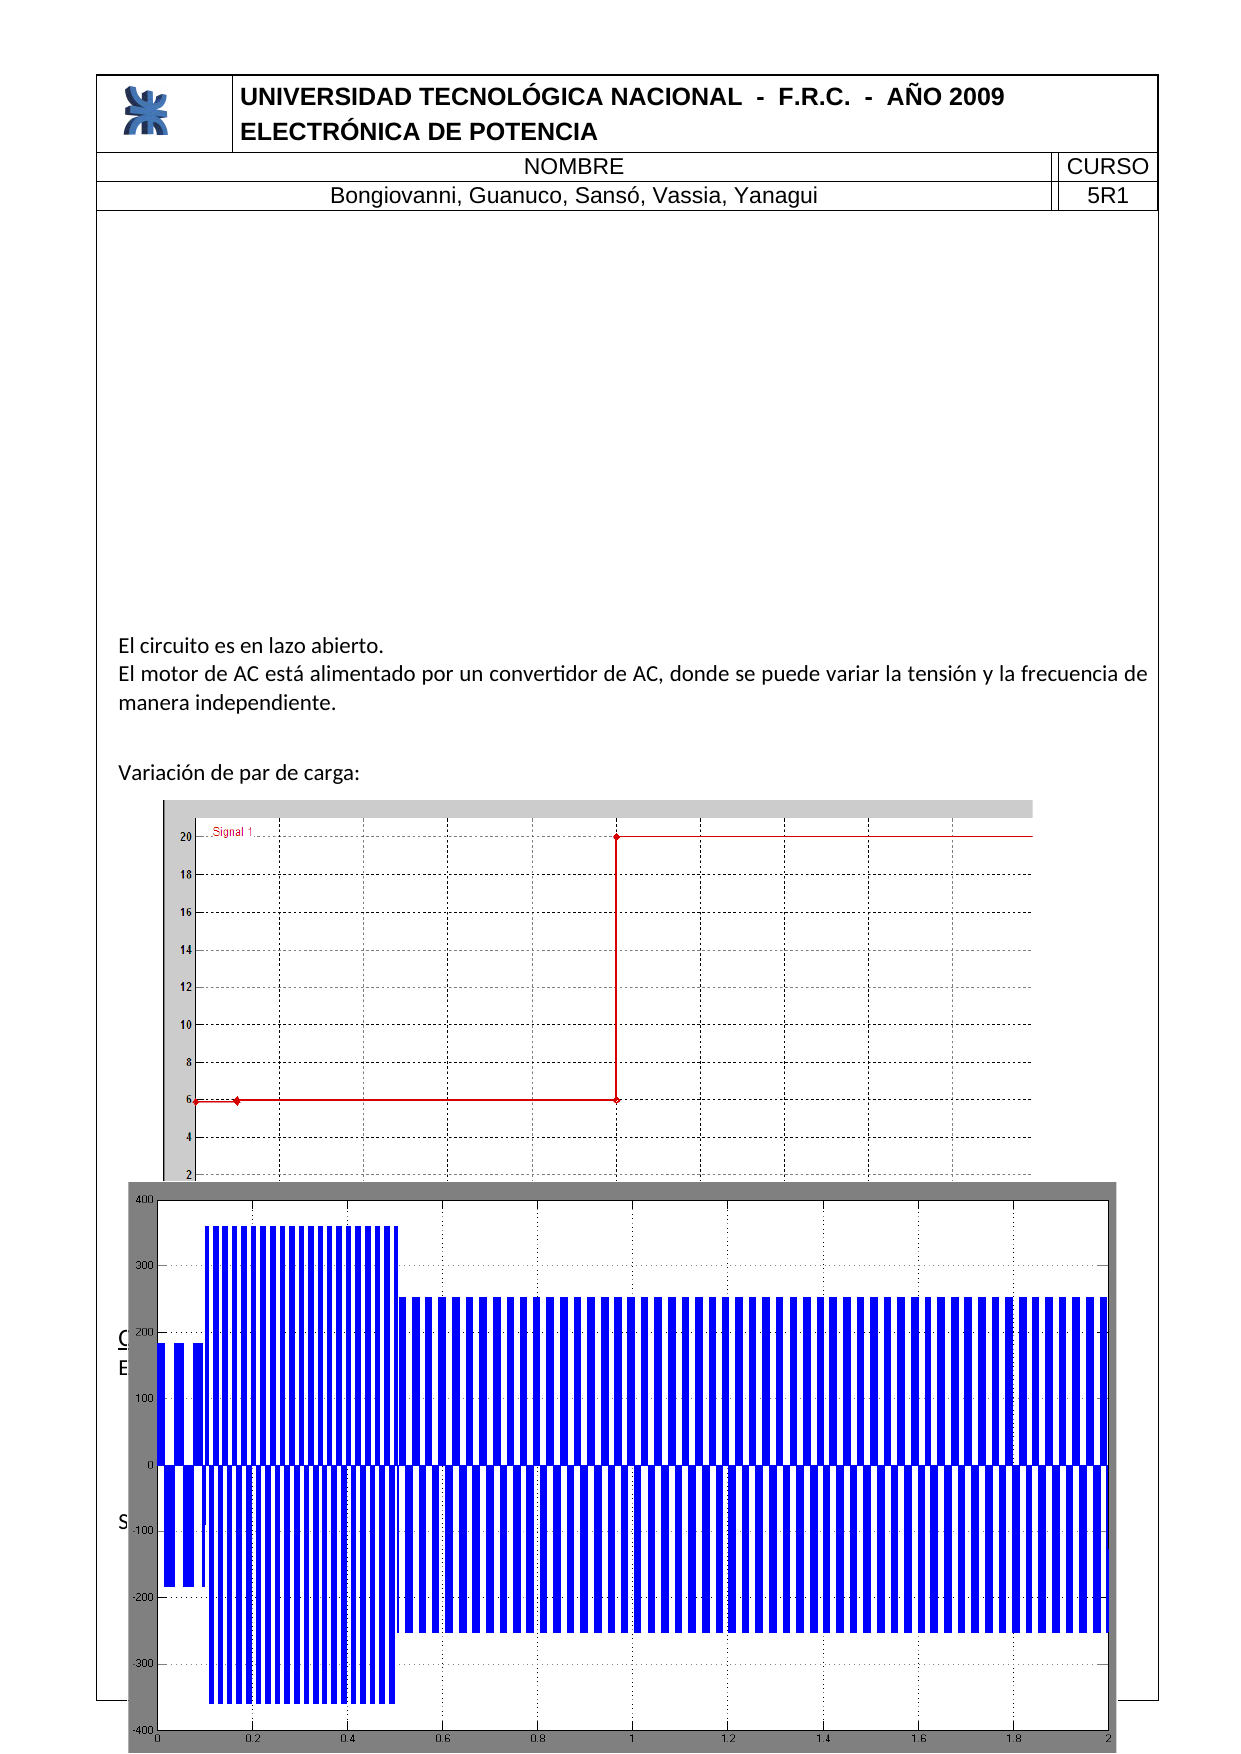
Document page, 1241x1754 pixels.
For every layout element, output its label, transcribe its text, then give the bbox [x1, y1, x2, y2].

picture [120, 85, 168, 136]
text Salida del SPWM: [1118, 1507, 1152, 1535]
text Variación de par de carga: [118, 758, 1152, 786]
text CARGA MECANICA [1118, 1322, 1152, 1353]
text c) Imprimir los resultados [1118, 1465, 1152, 1493]
text El circuito es en lazo abierto. [118, 632, 1152, 659]
text b) Correr el circuito de Simulink [1118, 1423, 1152, 1451]
picture [163, 800, 1033, 1181]
text El motor de AC está alimentado por un convertidor de AC, donde se puede variar la tensión y la frecuencia de manera independiente. [118, 659, 1152, 716]
picture [128, 1182, 1117, 1753]
